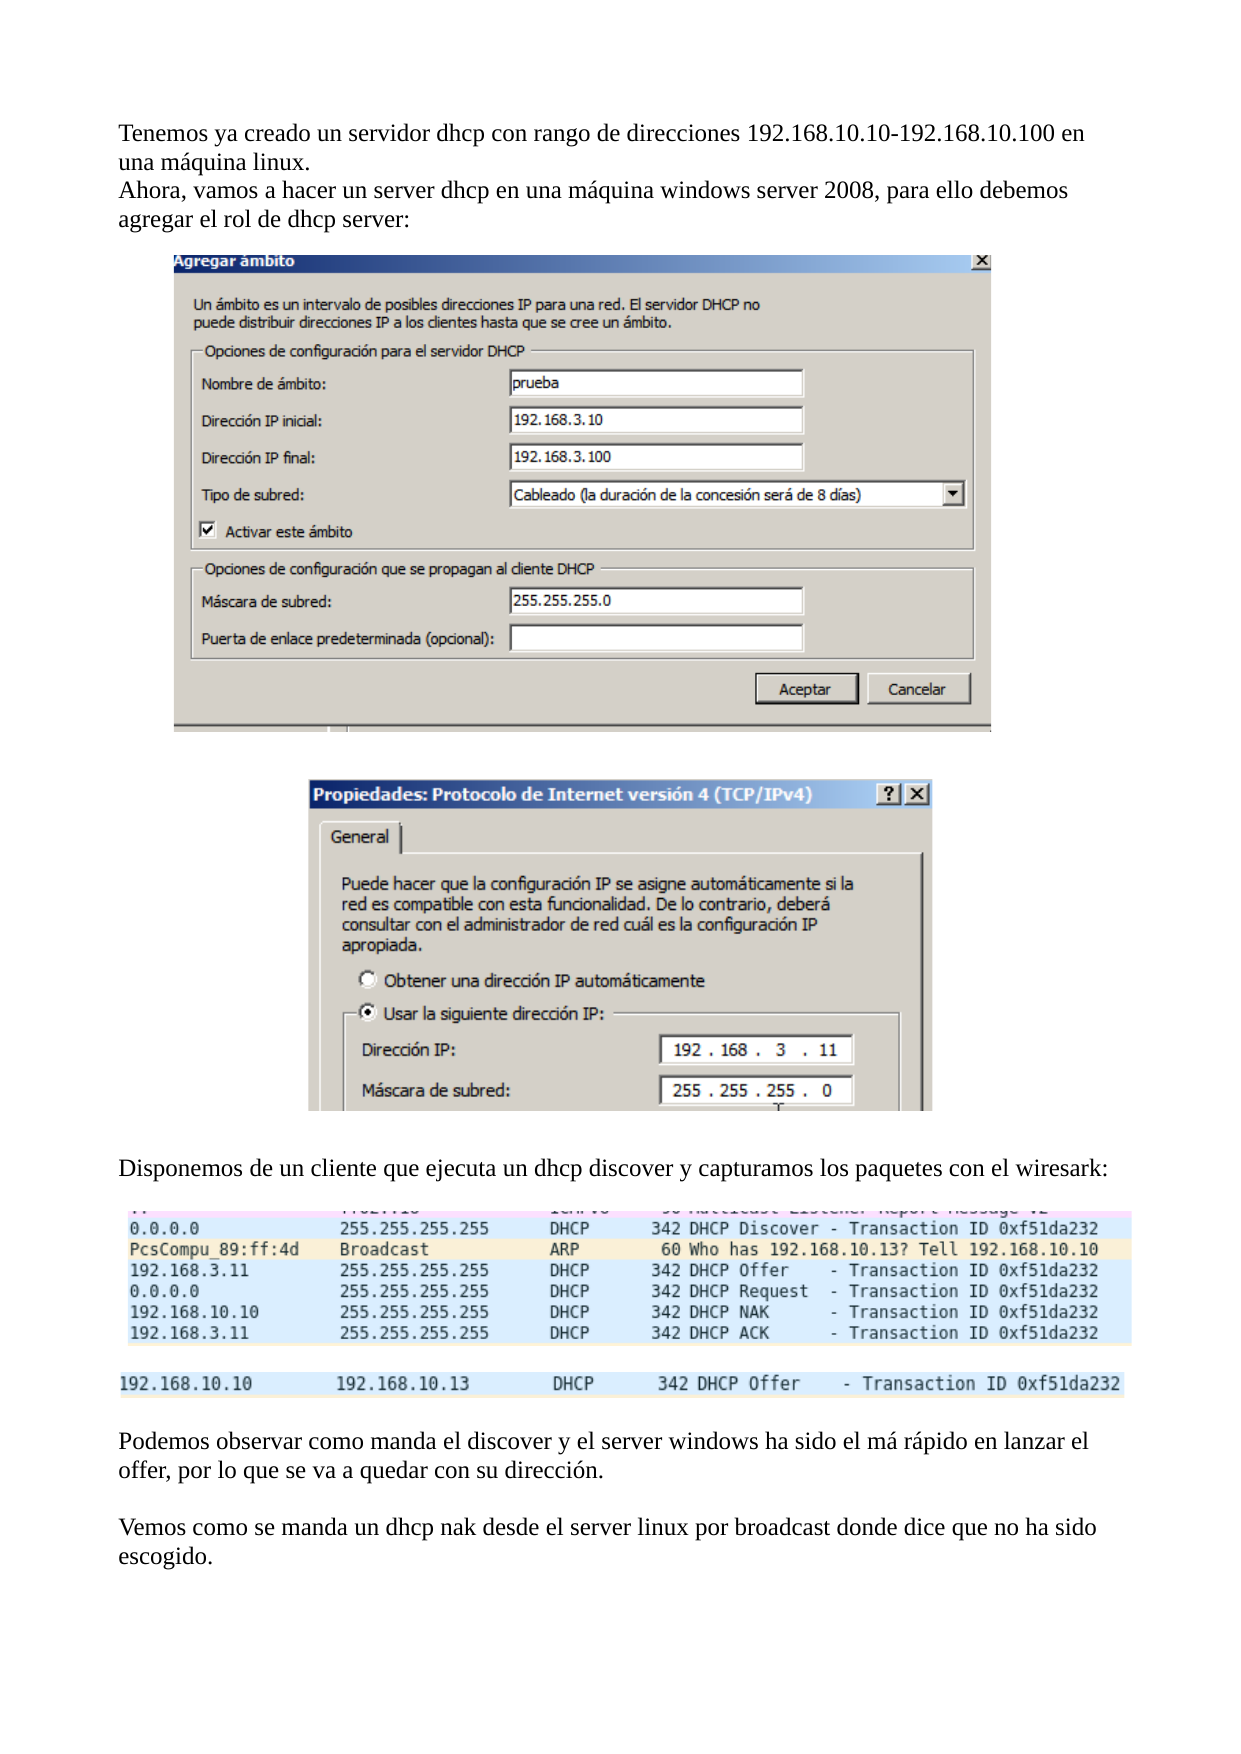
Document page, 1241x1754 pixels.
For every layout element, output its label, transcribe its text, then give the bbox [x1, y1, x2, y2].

picture [173, 255, 992, 732]
text Ahora, vamos a hacer un server dhcp en una máquina windows server 2008, para ello debemos agregar el rol de dhcp server: [118, 176, 1122, 233]
picture [127, 1211, 1132, 1346]
text Vemos como se manda un dhcp nak desde el server linux por broadcast donde dice que no ha sido escogido. [118, 1512, 1122, 1570]
text Disponemos de un cliente que ejecuta un dhcp discover y capturamos los paquetes con el wiresark: [118, 1153, 1122, 1182]
text Tenemos ya creado un servidor dhcp con rango de direcciones 192.168.10.10-192.168.10.100 en una máquina linux. [118, 118, 1122, 176]
picture [120, 1372, 1125, 1398]
picture [307, 779, 933, 1111]
text Podemos observar como manda el discover y el server windows ha sido el má rápido en lanzar el offer, por lo que se va a quedar con su dirección. [118, 1426, 1122, 1483]
